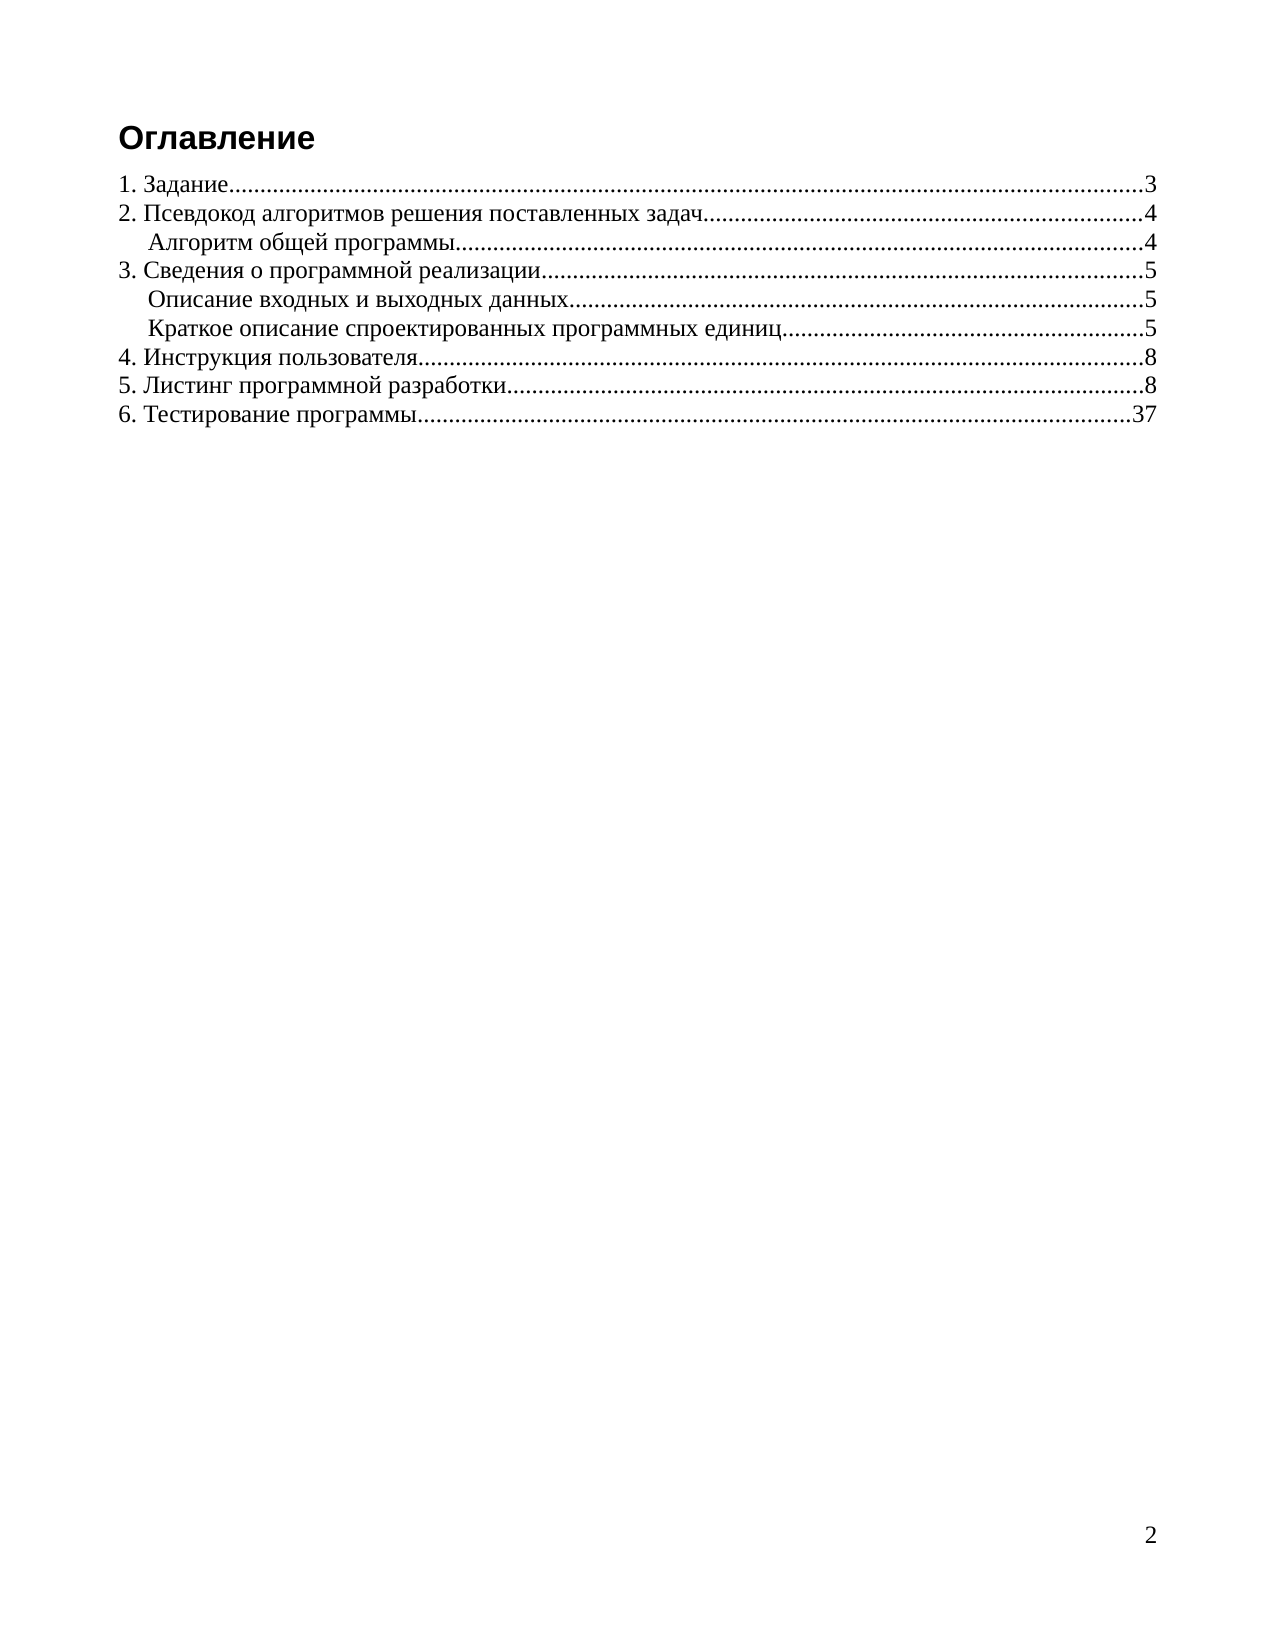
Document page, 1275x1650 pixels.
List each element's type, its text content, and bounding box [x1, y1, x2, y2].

text 5. Листинг программной разработки 8 [118, 370, 1157, 399]
text Алгоритм общей программы 4 [148, 227, 1157, 255]
text 6. Тестирование программы 37 [118, 399, 1157, 428]
subtitle Оглавление [118, 118, 1157, 157]
text 1. Задание 3 [118, 169, 1157, 198]
text 3. Сведения о программной реализации 5 [118, 255, 1157, 284]
text Краткое описание спроектированных программных единиц 5 [148, 313, 1157, 342]
text 4. Инструкция пользователя 8 [118, 342, 1157, 370]
text Описание входных и выходных данных 5 [148, 284, 1157, 313]
text 2. Псевдокод алгоритмов решения поставленных задач 4 [118, 198, 1157, 227]
